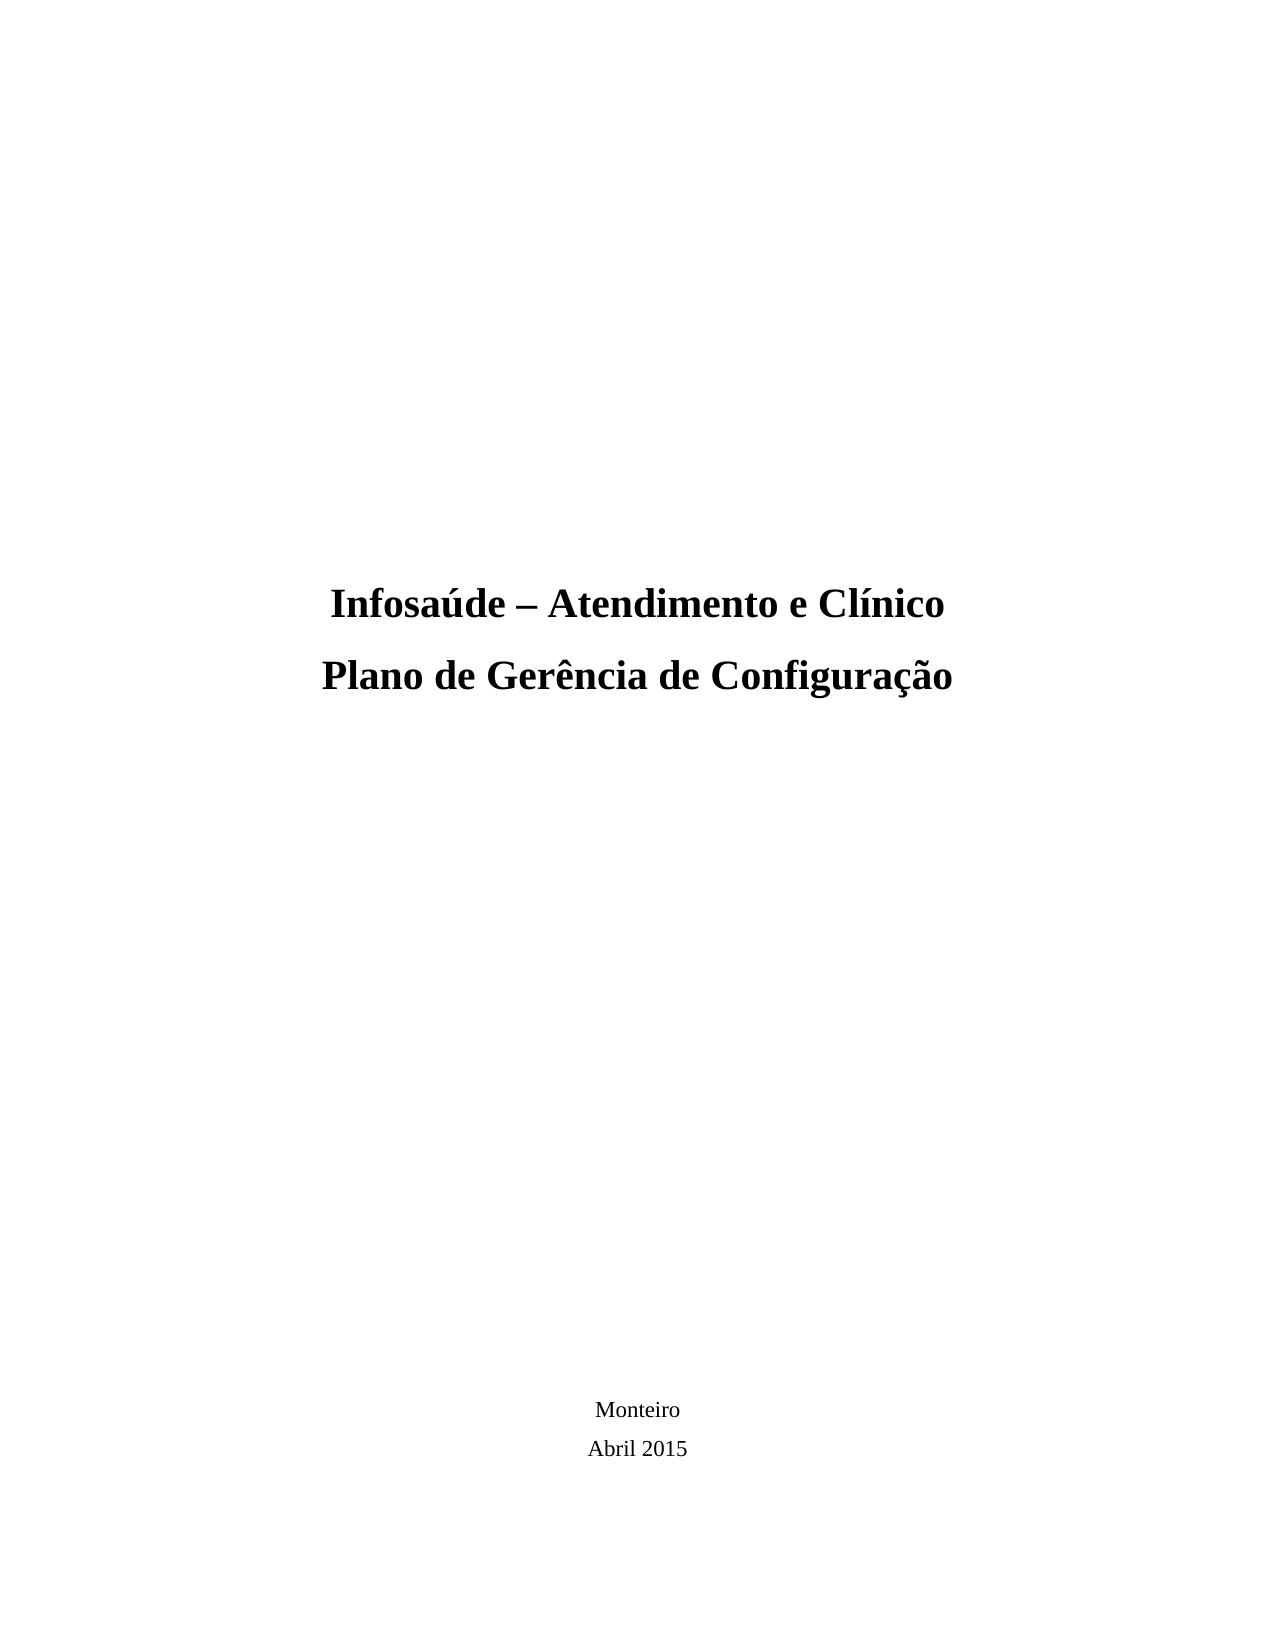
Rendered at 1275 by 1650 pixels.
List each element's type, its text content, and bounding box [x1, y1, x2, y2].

text Abril 2015 [177, 1435, 1098, 1462]
text Infosaúde – Atendimento e Clínico [177, 579, 1098, 627]
text Plano de Gerência de Configuração [177, 651, 1098, 699]
text Monteiro [177, 1396, 1098, 1422]
